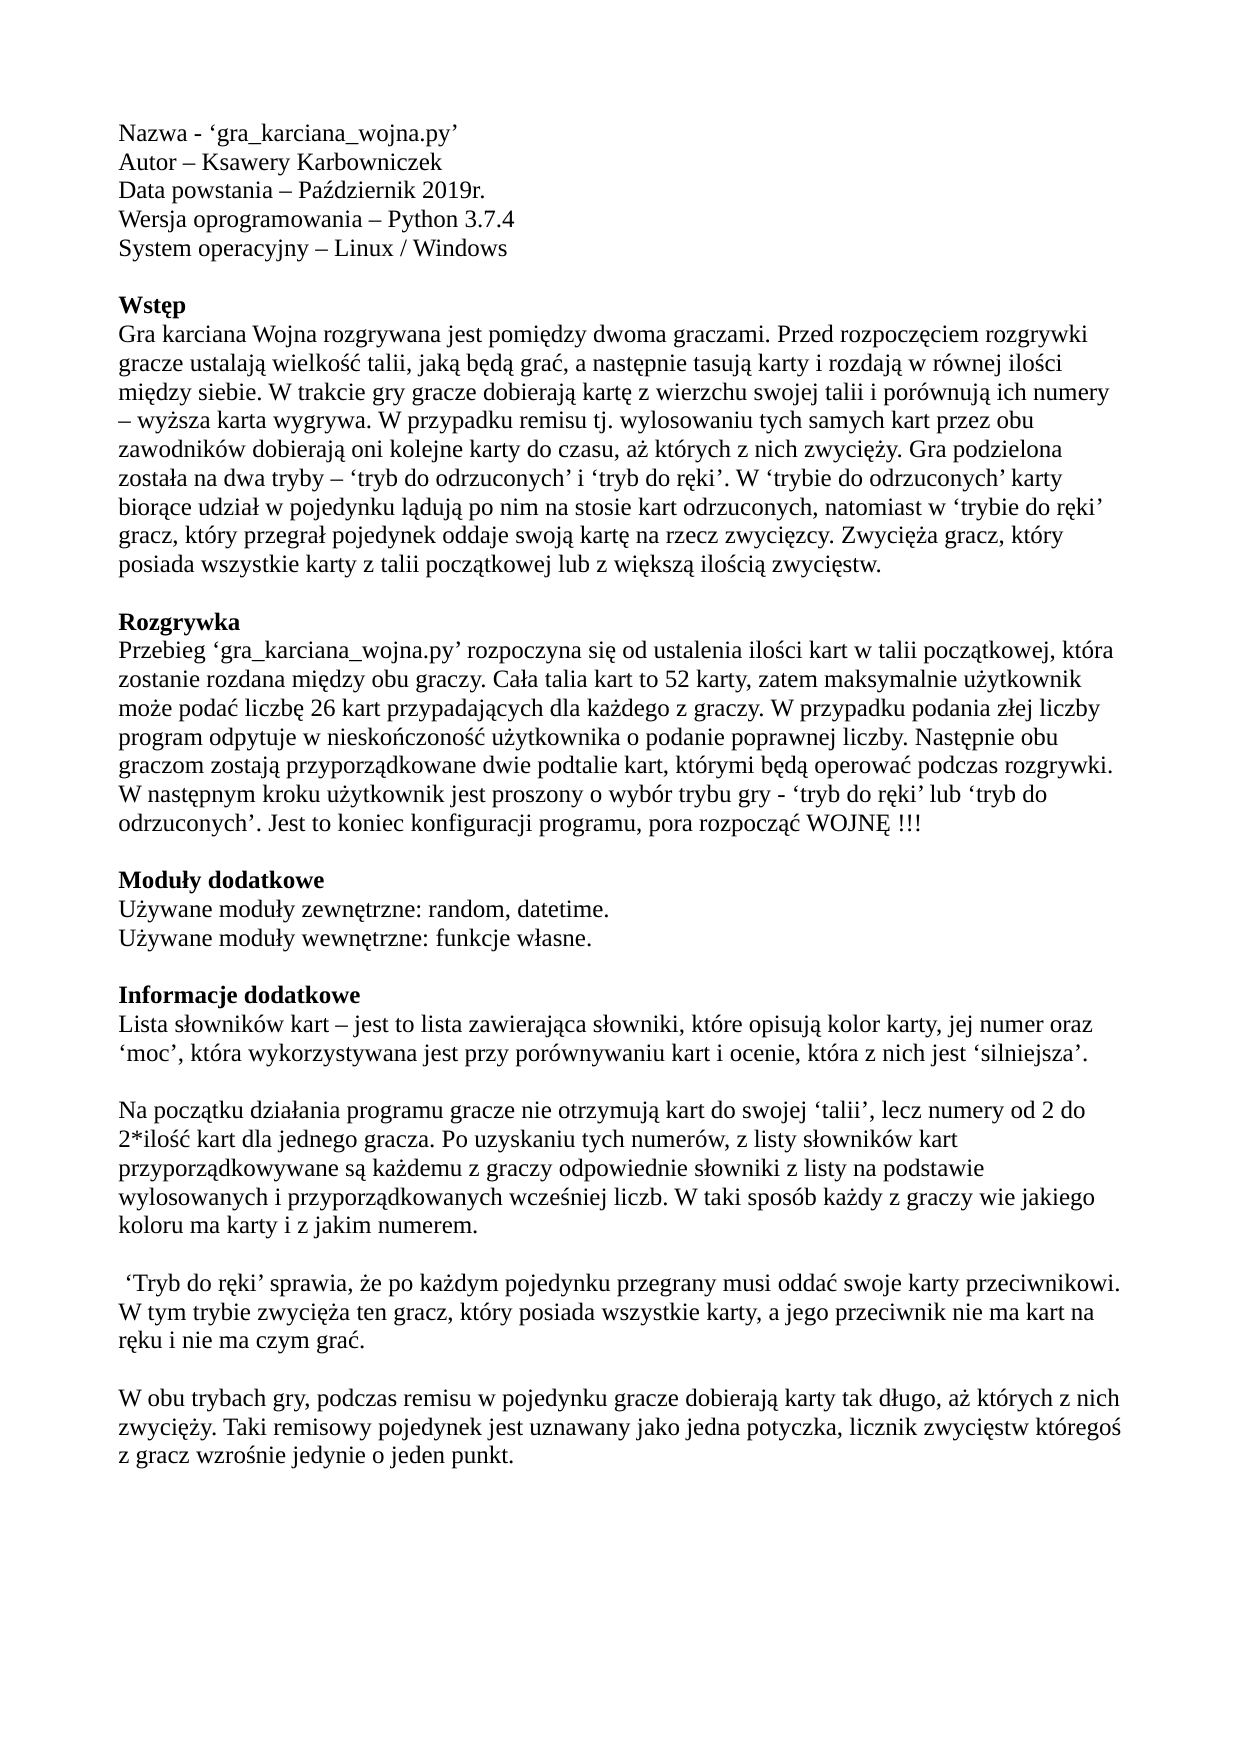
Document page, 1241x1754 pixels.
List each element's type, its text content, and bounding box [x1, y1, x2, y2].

text Używane moduły wewnętrzne: funkcje własne. [118, 923, 1122, 952]
text Moduły dodatkowe [118, 866, 1122, 894]
text Na początku działania programu gracze nie otrzymują kart do swojej ‘talii’, lecz numery od 2 do 2*ilość kart dla jednego gracza. Po uzyskaniu tych numerów, z listy słowników kart przyporządkowywane są każdemu z graczy odpowiednie słowniki z listy na podstawie wylosowanych i przyporządkowanych wcześniej liczb. W taki sposób każdy z graczy wie jakiego koloru ma karty i z jakim numerem. [118, 1096, 1122, 1239]
text Używane moduły zewnętrzne: random, datetime. [118, 894, 1122, 923]
text W obu trybach gry, podczas remisu w pojedynku gracze dobierają karty tak długo, aż których z nich zwycięży. Taki remisowy pojedynek jest uznawany jako jedna potyczka, licznik zwycięstw któregoś z gracz wzrośnie jedynie o jeden punkt. [118, 1383, 1122, 1469]
text Informacje dodatkowe [118, 981, 1122, 1009]
text Lista słowników kart – jest to lista zawierająca słowniki, które opisują kolor karty, jej numer oraz ‘moc’, która wykorzystywana jest przy porównywaniu kart i ocenie, która z nich jest ‘silniejsza’. [118, 1009, 1122, 1067]
text Wstęp [118, 291, 1122, 319]
text Autor – Ksawery Karbowniczek [118, 147, 1122, 176]
text ‘Tryb do ręki’ sprawia, że po każdym pojedynku przegrany musi oddać swoje karty przeciwnikowi. W tym trybie zwycięża ten gracz, który posiada wszystkie karty, a jego przeciwnik nie ma kart na ręku i nie ma czym grać. [118, 1268, 1122, 1354]
text Nazwa - ‘gra_karciana_wojna.py’ [118, 118, 1122, 147]
text Data powstania – Październik 2019r. [118, 176, 1122, 204]
text System operacyjny – Linux / Windows [118, 233, 1122, 262]
text Wersja oprogramowania – Python 3.7.4 [118, 204, 1122, 233]
text Gra karciana Wojna rozgrywana jest pomiędzy dwoma graczami. Przed rozpoczęciem rozgrywki gracze ustalają wielkość talii, jaką będą grać, a następnie tasują karty i rozdają w równej ilości między siebie. W trakcie gry gracze dobierają kartę z wierzchu swojej talii i porównują ich numery – wyższa karta wygrywa. W przypadku remisu tj. wylosowaniu tych samych kart przez obu zawodników dobierają oni kolejne karty do czasu, aż których z nich zwycięży. Gra podzielona została na dwa tryby – ‘tryb do odrzuconych’ i ‘tryb do ręki’. W ‘trybie do odrzuconych’ karty biorące udział w pojedynku lądują po nim na stosie kart odrzuconych, natomiast w ‘trybie do ręki’ gracz, który przegrał pojedynek oddaje swoją kartę na rzecz zwycięzcy. Zwycięża gracz, który posiada wszystkie karty z talii początkowej lub z większą ilością zwycięstw. [118, 319, 1122, 578]
text Rozgrywka [118, 607, 1122, 636]
text Przebieg ‘gra_karciana_wojna.py’ rozpoczyna się od ustalenia ilości kart w talii początkowej, która zostanie rozdana między obu graczy. Cała talia kart to 52 karty, zatem maksymalnie użytkownik może podać liczbę 26 kart przypadających dla każdego z graczy. W przypadku podania złej liczby program odpytuje w nieskończoność użytkownika o podanie poprawnej liczby. Następnie obu graczom zostają przyporządkowane dwie podtalie kart, którymi będą operować podczas rozgrywki. W następnym kroku użytkownik jest proszony o wybór trybu gry - ‘tryb do ręki’ lub ‘tryb do odrzuconych’. Jest to koniec konfiguracji programu, pora rozpocząć WOJNĘ !!! [118, 636, 1122, 837]
